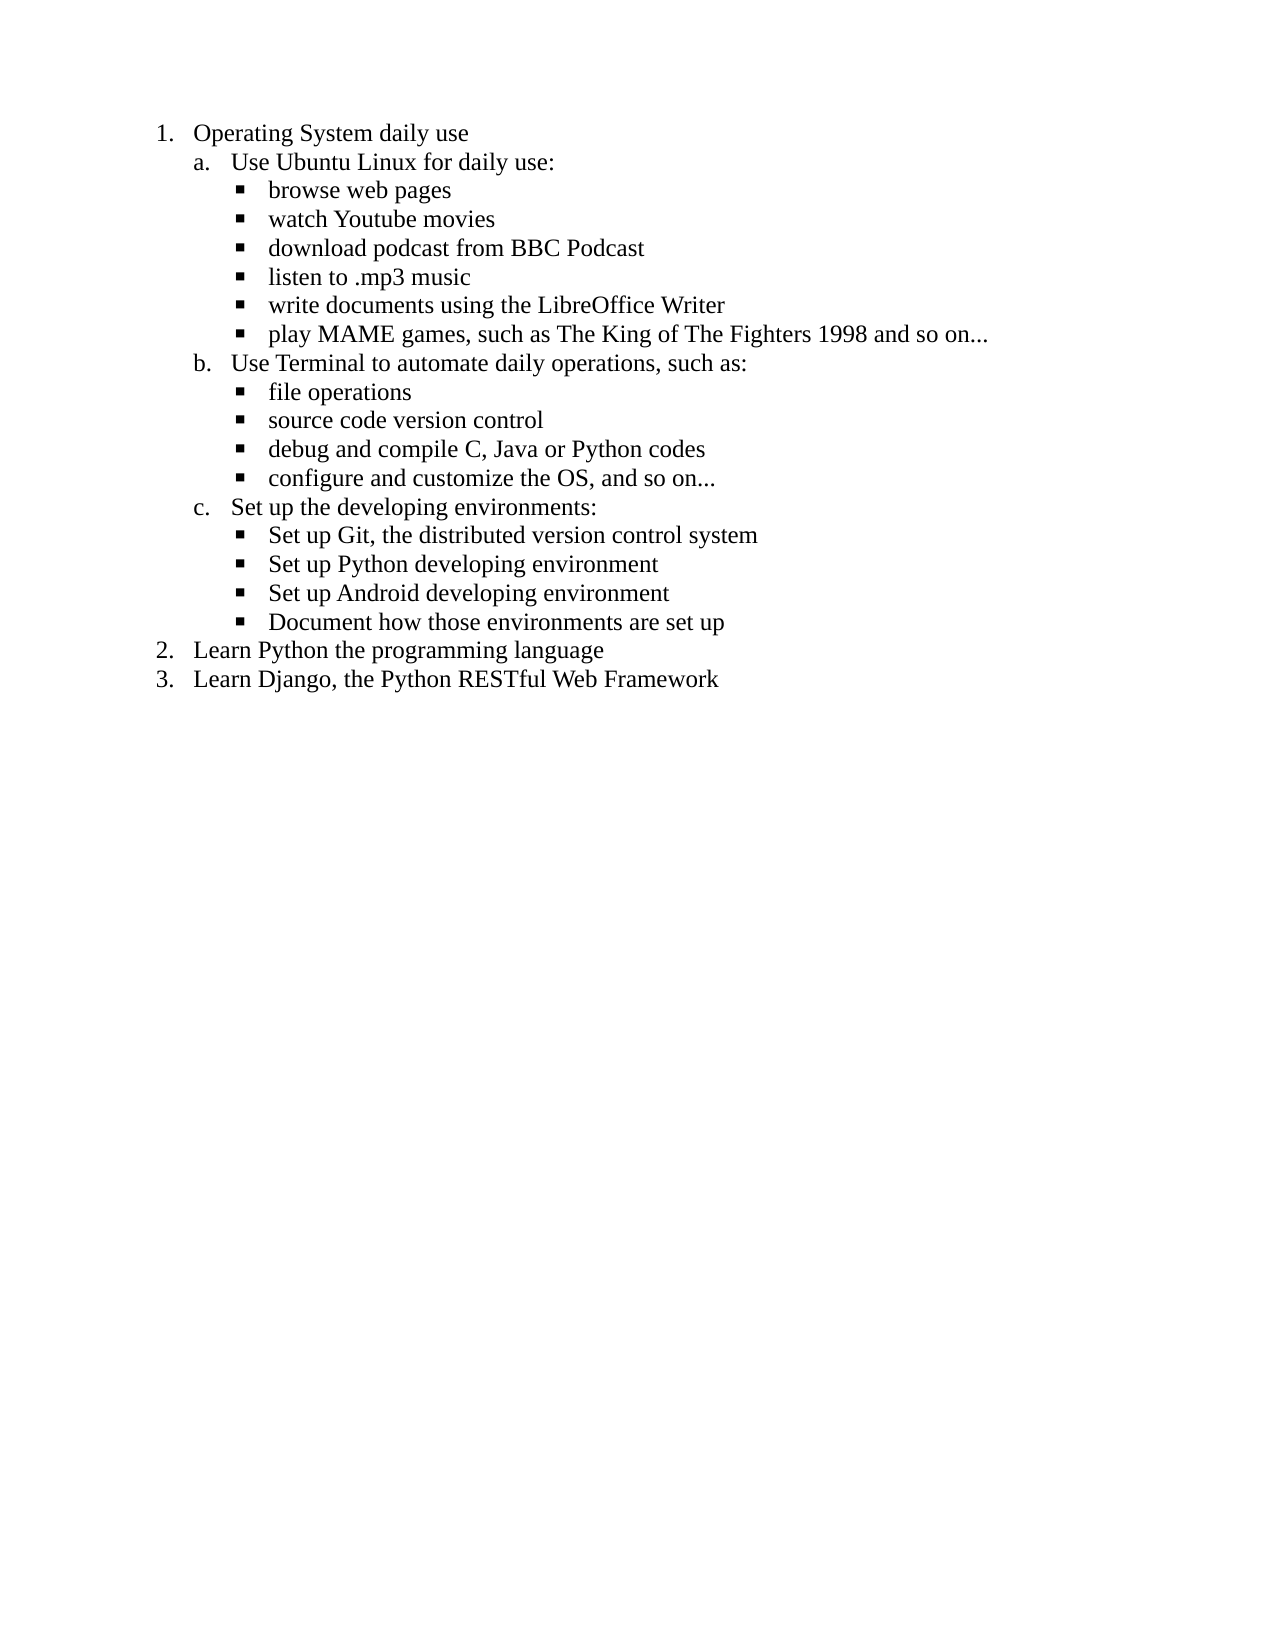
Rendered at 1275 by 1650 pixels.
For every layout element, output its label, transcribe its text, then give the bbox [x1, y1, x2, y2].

list download podcast from BBC Podcast [231, 233, 1157, 262]
list debug and compile C, Java or Python codes [231, 434, 1157, 463]
list play MAME games, such as The King of The Fighters 1998 and so on... [231, 319, 1157, 348]
list Use Terminal to automate daily operations, such as: [193, 348, 1157, 377]
list configure and customize the OS, and so on... [231, 463, 1157, 492]
list Set up Python developing environment [231, 549, 1157, 578]
list source code version control [231, 406, 1157, 434]
list Learn Python the programming language [156, 636, 1157, 664]
list listen to .mp3 music [231, 262, 1157, 291]
list write documents using the LibreOffice Writer [231, 291, 1157, 319]
list Set up Android developing environment [231, 578, 1157, 607]
list browse web pages [231, 176, 1157, 204]
list Learn Django, the Python RESTful Web Framework [156, 664, 1157, 693]
list Set up the developing environments: [193, 492, 1157, 521]
list file operations [231, 377, 1157, 406]
list Use Ubuntu Linux for daily use: [193, 147, 1157, 176]
list Set up Git, the distributed version control system [231, 521, 1157, 549]
list watch Youtube movies [231, 204, 1157, 233]
list Operating System daily use [156, 118, 1157, 147]
list Document how those environments are set up [231, 607, 1157, 636]
